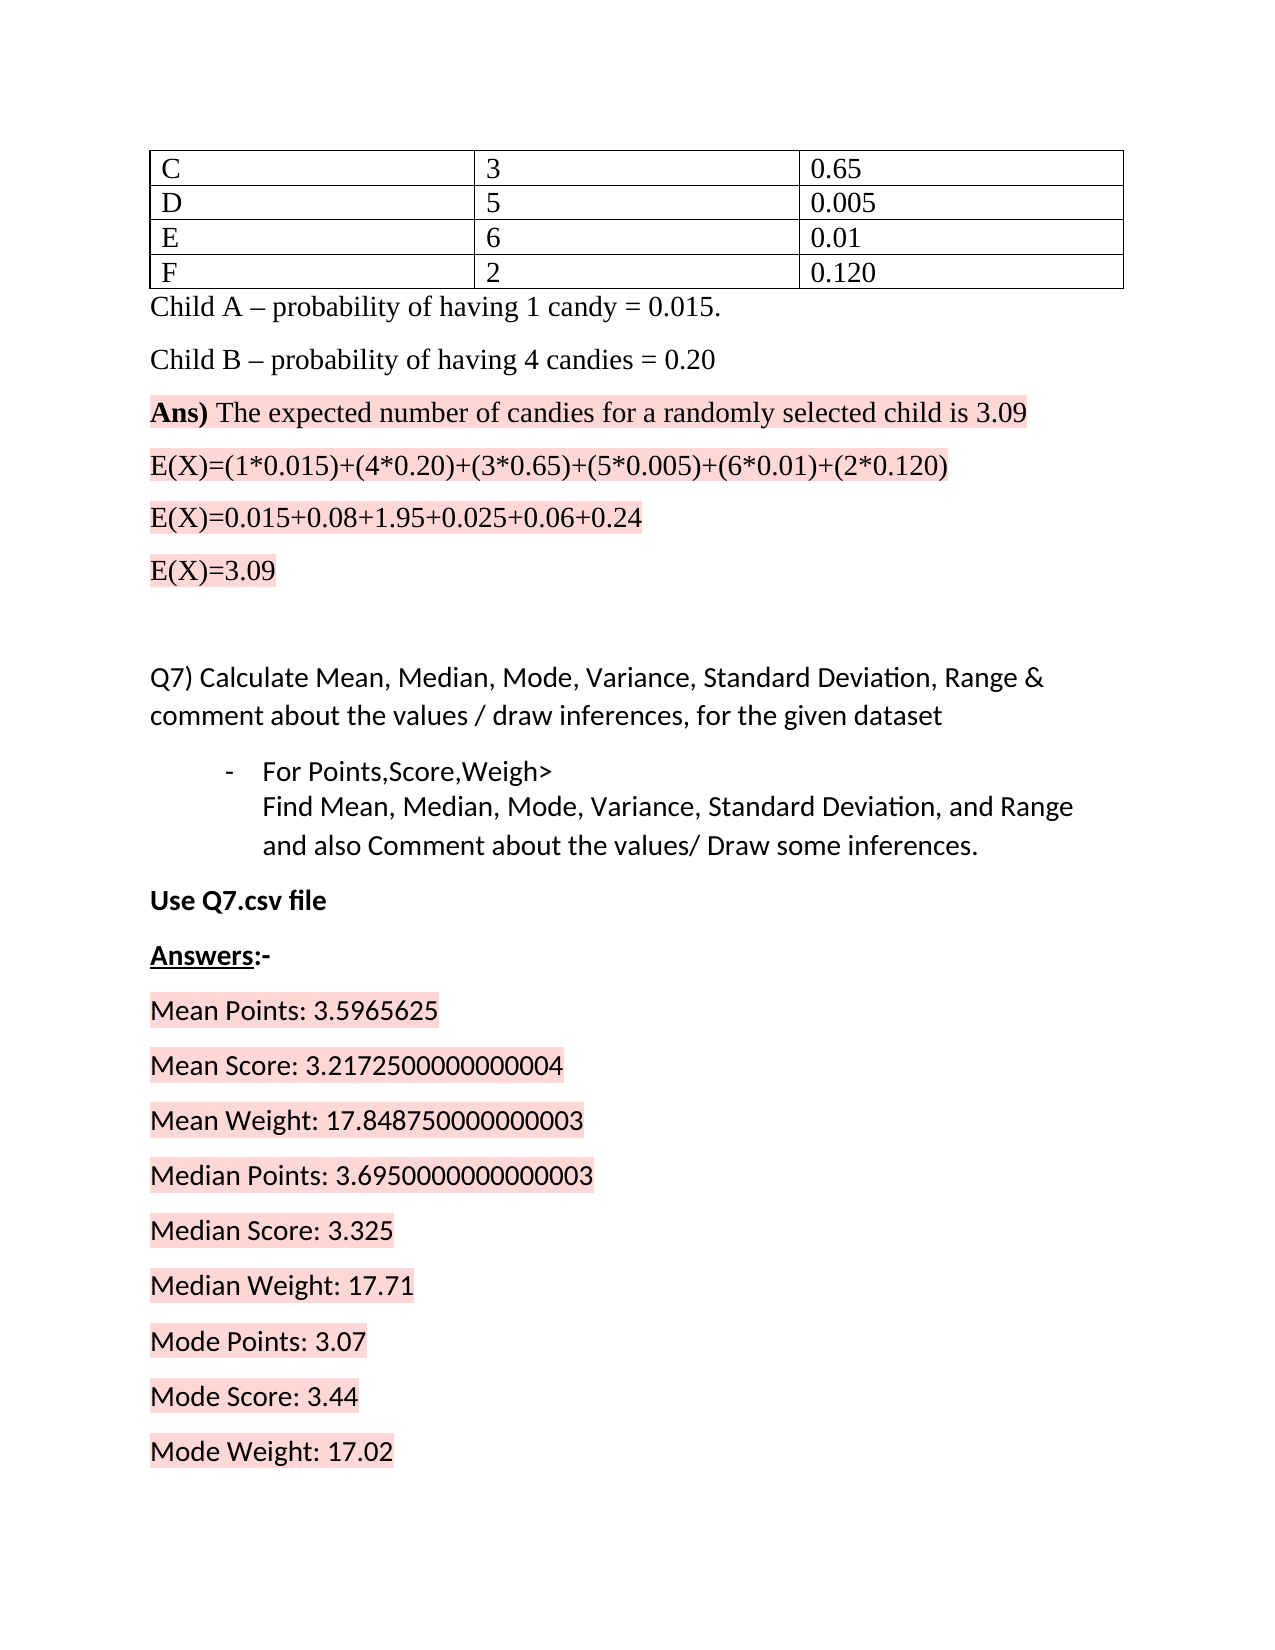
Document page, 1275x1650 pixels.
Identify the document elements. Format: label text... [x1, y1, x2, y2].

table_cell 6 [475, 220, 799, 254]
text Child A – probability of having 1 candy = 0.015. [150, 289, 1125, 323]
text Use Q7.csv file [150, 882, 1125, 917]
text Mode Score: 3.44 [150, 1378, 1125, 1413]
text Mode Weight: 17.02 [150, 1433, 1125, 1468]
text Mean Points: 3.5965625 [150, 992, 1125, 1028]
table_cell E [151, 220, 474, 254]
table_cell F [151, 255, 474, 288]
text Mean Weight: 17.848750000000003 [150, 1102, 1125, 1138]
table_cell 0.005 [800, 186, 1123, 219]
table_cell D [151, 186, 474, 219]
text Median Points: 3.6950000000000003 [150, 1157, 1125, 1193]
text Ans) The expected number of candies for a randomly selected child is 3.09 [150, 395, 1125, 428]
table_cell 5 [475, 186, 799, 219]
text Mean Score: 3.2172500000000004 [150, 1047, 1125, 1083]
table_cell C [151, 151, 474, 184]
text Median Score: 3.325 [150, 1212, 1125, 1248]
table_cell 2 [475, 255, 799, 288]
text Mode Points: 3.07 [150, 1323, 1125, 1358]
text Q7) Calculate Mean, Median, Mode, Variance, Standard Deviation, Range & comment about the values / draw inferences, for the given dataset [150, 659, 1125, 733]
text Answers:- [150, 937, 1125, 972]
text E(X)=(1*0.015)+(4*0.20)+(3*0.65)+(5*0.005)+(6*0.01)+(2*0.120) [150, 448, 1125, 481]
text E(X)=0.015+0.08+1.95+0.025+0.06+0.24 [150, 501, 1125, 534]
table_cell 0.120 [800, 255, 1123, 288]
text Child B – probability of having 4 candies = 0.20 [150, 342, 1125, 376]
list For Points,Score,Weigh> [225, 753, 1125, 788]
table_cell 3 [475, 151, 799, 184]
list Find Mean, Median, Mode, Variance, Standard Deviation, and Range and also Comment about the values/ Draw some inferences. [262, 788, 1125, 862]
table_cell 0.65 [800, 151, 1123, 184]
text Median Weight: 17.71 [150, 1267, 1125, 1303]
text E(X)=3.09 [150, 553, 1125, 587]
table_cell 0.01 [800, 220, 1123, 254]
